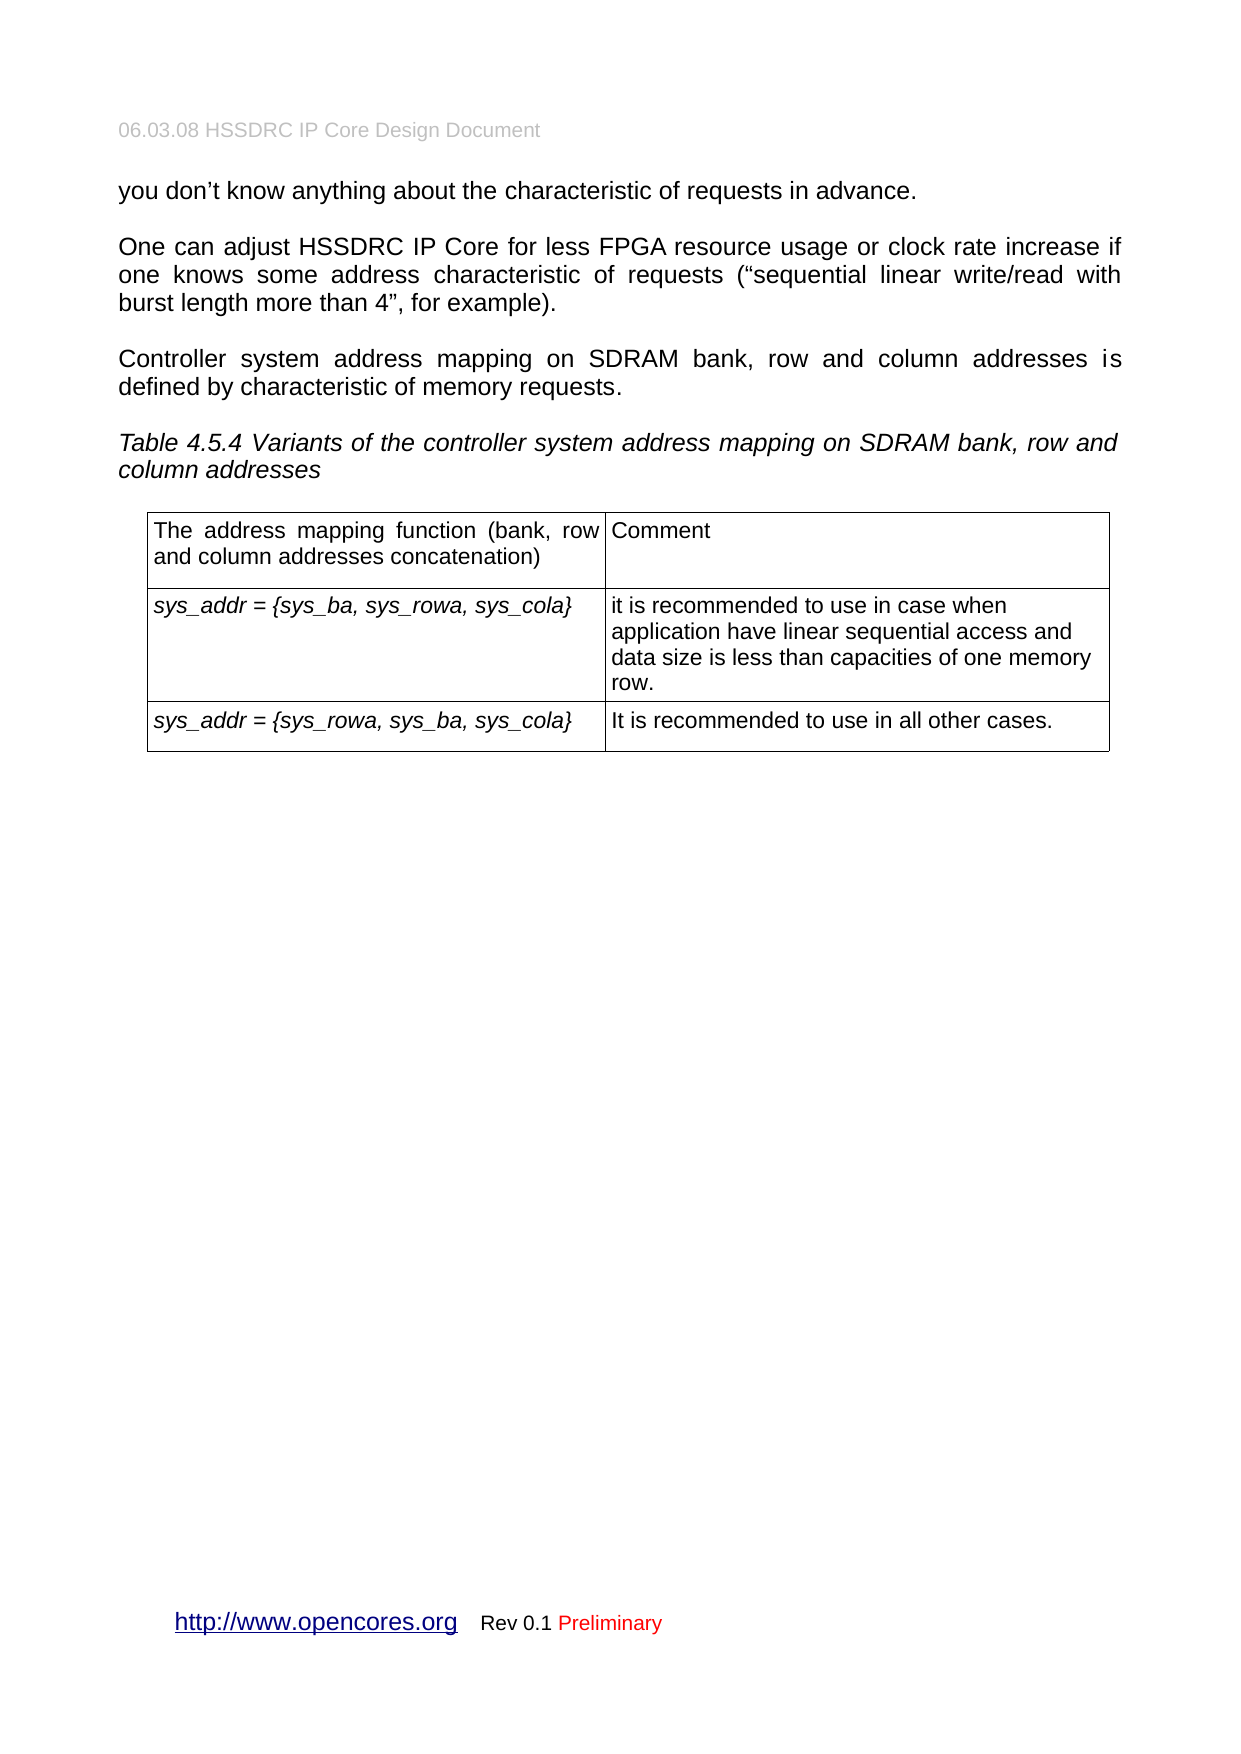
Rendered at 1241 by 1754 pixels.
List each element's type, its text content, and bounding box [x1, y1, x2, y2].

table_cell sys_addr = {sys_rowa, sys_ba, sys_cola} [148, 702, 605, 751]
table_cell it is recommended to use in case when application have linear sequential access and data size is less than capacities of one memory row. [606, 589, 1109, 701]
text One can adjust HSSDRC IP Core for less FPGA resource usage or clock rate increase if one knows some address characteristic of requests (“sequential linear write/read with burst length more than 4”, for example). [118, 233, 1122, 317]
text Controller system address mapping on SDRAM bank, row and column addresses is defined by characteristic of memory requests. [118, 344, 1122, 400]
text Table 4.5.4 Variants of the controller system address mapping on SDRAM bank, row and column addresses [118, 428, 1122, 484]
text you don’t know anything about the characteristic of requests in advance. [118, 177, 1122, 205]
table_cell It is recommended to use in all other cases. [606, 702, 1109, 751]
table_cell sys_addr = {sys_ba, sys_rowa, sys_cola} [148, 589, 605, 701]
table_header The address mapping function (bank, row and column addresses concatenation) [148, 513, 605, 587]
table_header Comment [606, 513, 1109, 587]
